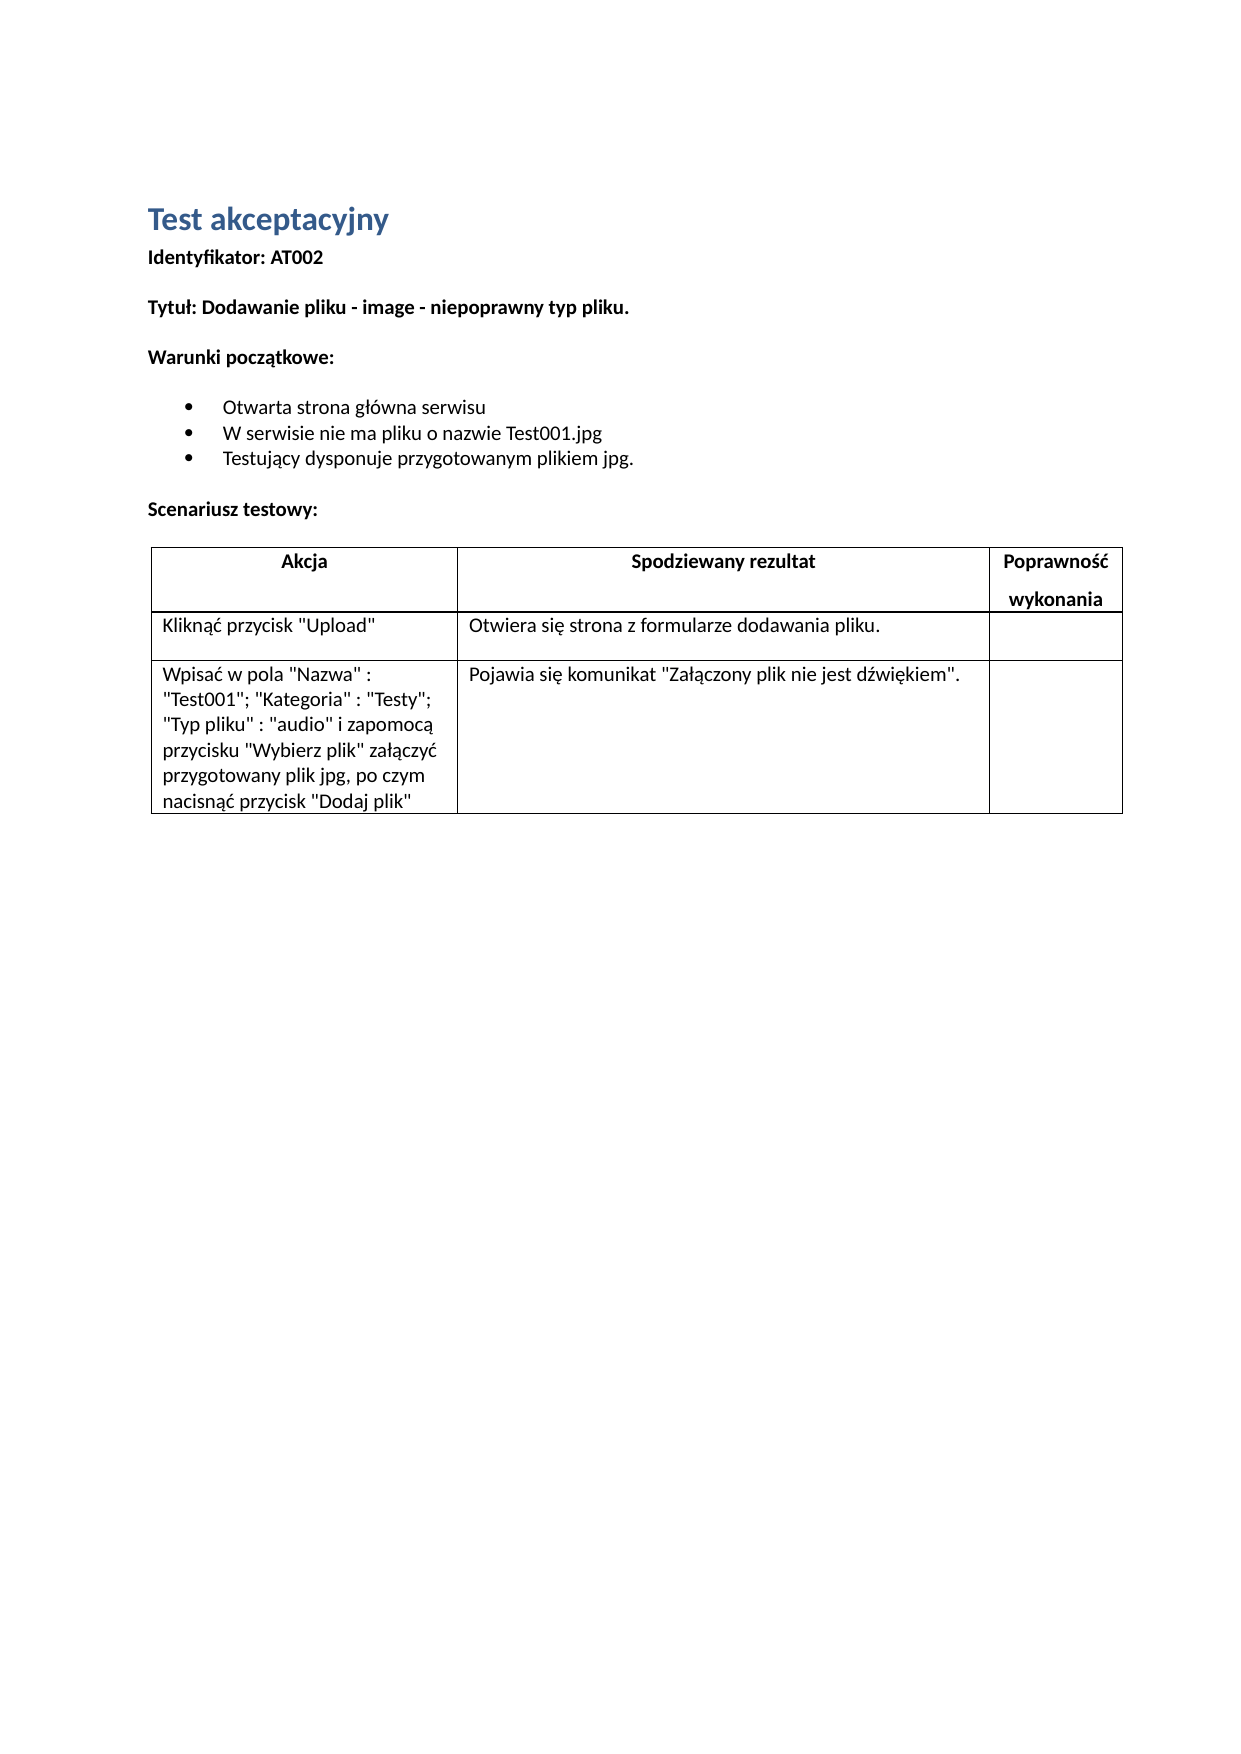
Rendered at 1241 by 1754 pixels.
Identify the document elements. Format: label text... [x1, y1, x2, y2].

table_cell Otwiera się strona z formularze dodawania pliku. [458, 613, 989, 660]
table_cell Kliknąć przycisk "Upload" [152, 613, 457, 660]
list Testujący dysponuje przygotowanym plikiem jpg. [185, 445, 1093, 471]
table_cell [990, 613, 1122, 660]
text Warunki początkowe: [148, 344, 1093, 370]
list Otwarta strona główna serwisu [185, 394, 1093, 420]
table_cell [990, 661, 1122, 813]
text Identyfikator: AT002 [148, 244, 1093, 270]
list W serwisie nie ma pliku o nazwie Test001.jpg [185, 420, 1093, 445]
table_cell Wpisać w pola "Nazwa" : "Test001"; "Kategoria" : "Testy"; "Typ pliku" : "audio" i zapomocą przycisku "Wybierz plik" załączyć przygotowany plik jpg, po czym nacisnąć przycisk "Dodaj plik" [152, 661, 457, 813]
text Scenariusz testowy: [148, 496, 1093, 521]
subtitle Test akceptacyjny [148, 198, 1093, 238]
table_header Akcja [152, 548, 457, 611]
table_header Poprawność wykonania [990, 548, 1122, 611]
table_cell Pojawia się komunikat "Załączony plik nie jest dźwiękiem". [458, 661, 989, 813]
text Tytuł: Dodawanie pliku - image - niepoprawny typ pliku. [148, 294, 1093, 320]
table_header Spodziewany rezultat [458, 548, 989, 611]
